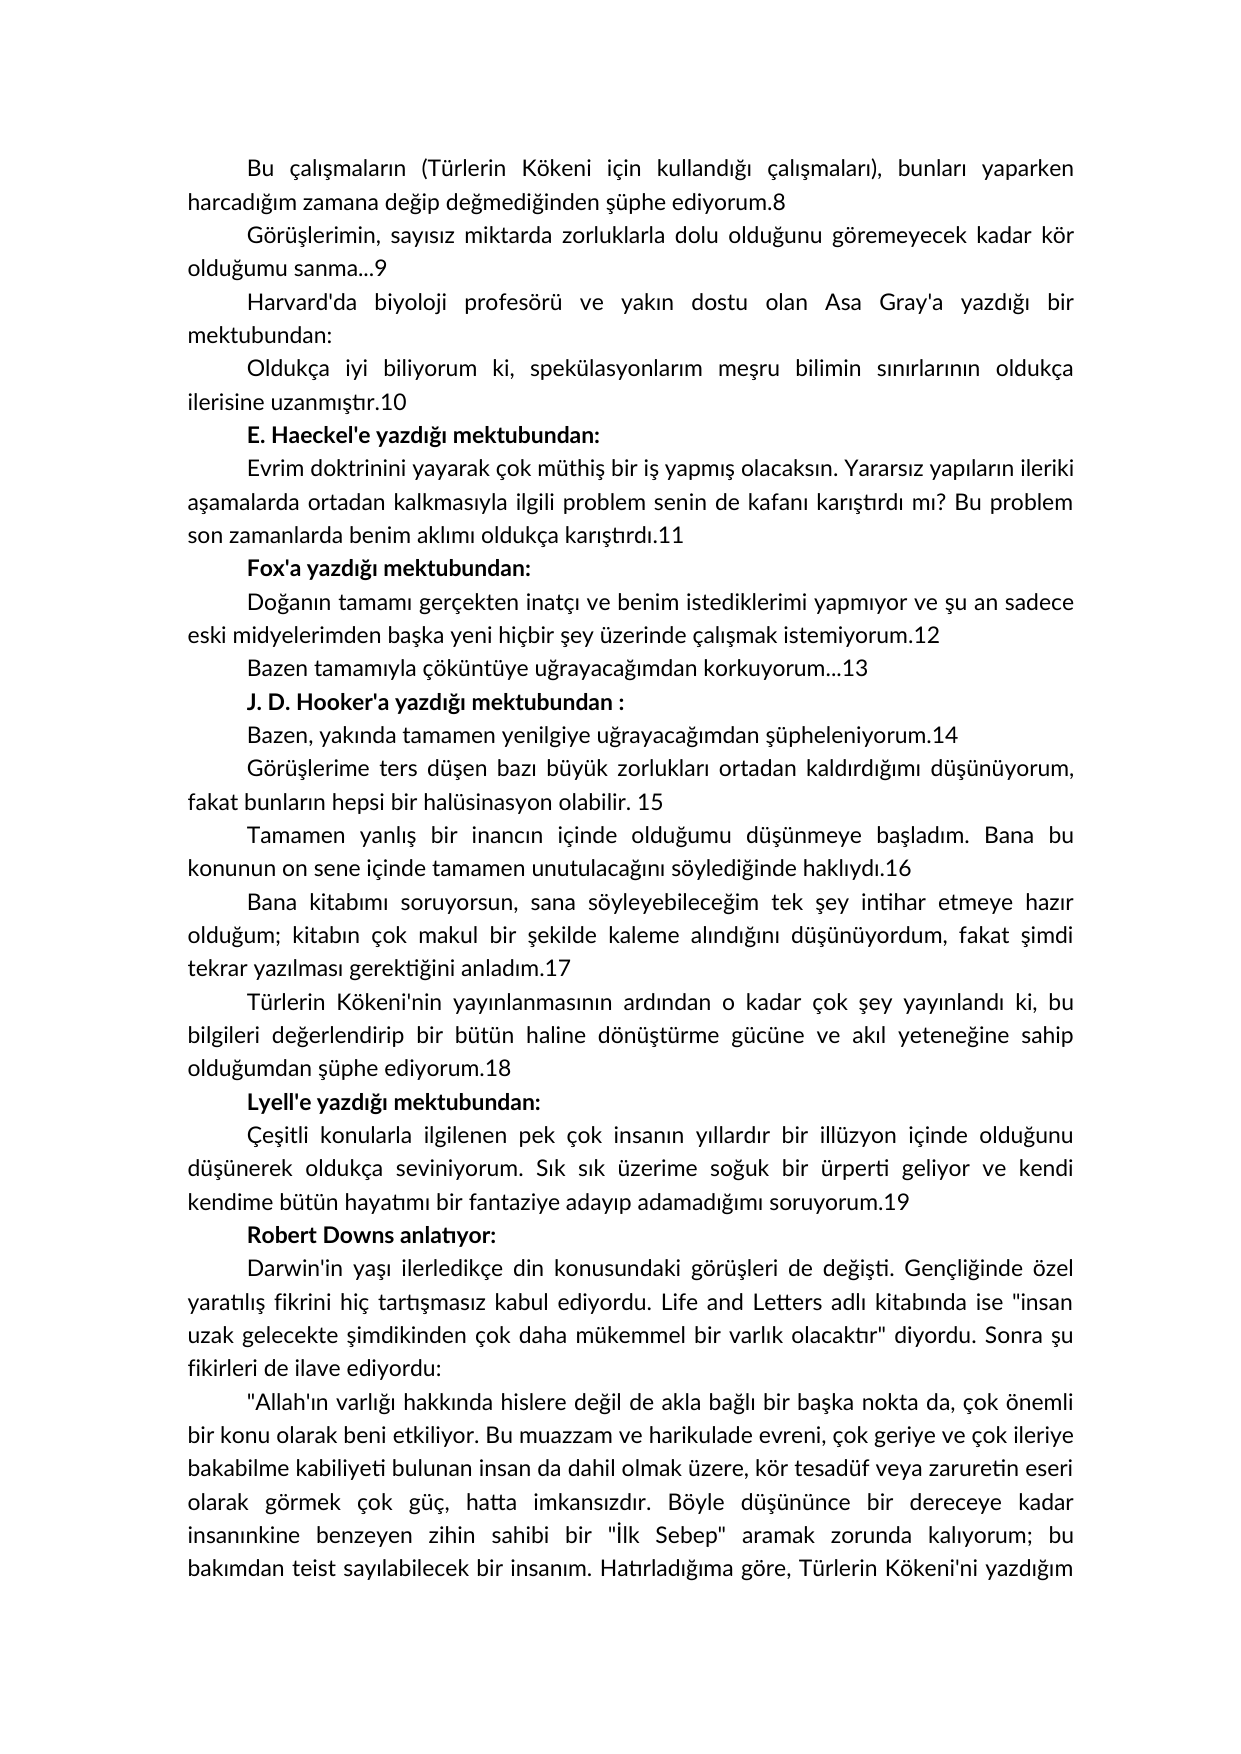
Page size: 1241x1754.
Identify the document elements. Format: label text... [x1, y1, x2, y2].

text Tamamen yanlış bir inancın içinde olduğumu düşünmeye başladım. Bana bu konunun on sene içinde tamamen unutulacağını söylediğinde haklıydı.16 [187, 817, 1075, 883]
text Robert Downs anlatıyor: [187, 1217, 1075, 1250]
text Oldukça iyi biliyorum ki, spekülasyonlarım meşru bilimin sınırlarının oldukça ilerisine uzanmıştır.10 [187, 350, 1075, 417]
text E. Haeckel'e yazdığı mektubundan: [187, 417, 1075, 450]
text "Allah'ın varlığı hakkında hislere değil de akla bağlı bir başka nokta da, çok önemli bir konu olarak beni etkiliyor. Bu muazzam ve harikulade evreni, çok geriye ve çok ileriye bakabilme kabiliyeti bulunan insan da dahil olmak üzere, kör tesadüf veya zaruretin eseri olarak görmek çok güç, hatta imkansızdır. Böyle düşününce bir dereceye kadar insanınkine benzeyen zihin sahibi bir "İlk Sebep" aramak zorunda kalıyorum; bu bakımdan teist sayılabilecek bir insanım. Hatırladığıma göre, Türlerin Kökeni'ni yazdığım [187, 1383, 1075, 1583]
text Görüşlerime ters düşen bazı büyük zorlukları ortadan kaldırdığımı düşünüyorum, fakat bunların hepsi bir halüsinasyon olabilir. 15 [187, 750, 1075, 817]
text Fox'a yazdığı mektubundan: [187, 550, 1075, 583]
text Bazen tamamıyla çöküntüye uğrayacağımdan korkuyorum...13 [187, 650, 1075, 683]
text Harvard'da biyoloji profesörü ve yakın dostu olan Asa Gray'a yazdığı bir mektubundan: [187, 283, 1075, 350]
text Çeşitli konularla ilgilenen pek çok insanın yıllardır bir illüzyon içinde olduğunu düşünerek oldukça seviniyorum. Sık sık üzerime soğuk bir ürperti geliyor ve kendi kendime bütün hayatımı bir fantaziye adayıp adamadığımı soruyorum.19 [187, 1117, 1075, 1217]
text Darwin'in yaşı ilerledikçe din konusundaki görüşleri de değişti. Gençliğinde özel yaratılış fikrini hiç tartışmasız kabul ediyordu. Life and Letters adlı kitabında ise "insan uzak gelecekte şimdikinden çok daha mükemmel bir varlık olacaktır" diyordu. Sonra şu fikirleri de ilave ediyordu: [187, 1250, 1075, 1383]
text Evrim doktrinini yayarak çok müthiş bir iş yapmış olacaksın. Yararsız yapıların ileriki aşamalarda ortadan kalkmasıyla ilgili problem senin de kafanı karıştırdı mı? Bu problem son zamanlarda benim aklımı oldukça karıştırdı.11 [187, 450, 1075, 550]
text Bazen, yakında tamamen yenilgiye uğrayacağımdan şüpheleniyorum.14 [187, 717, 1075, 750]
text Bana kitabımı soruyorsun, sana söyleyebileceğim tek şey intihar etmeye hazır olduğum; kitabın çok makul bir şekilde kaleme alındığını düşünüyordum, fakat şimdi tekrar yazılması gerektiğini anladım.17 [187, 883, 1075, 983]
text Doğanın tamamı gerçekten inatçı ve benim istediklerimi yapmıyor ve şu an sadece eski midyelerimden başka yeni hiçbir şey üzerinde çalışmak istemiyorum.12 [187, 583, 1075, 650]
text Lyell'e yazdığı mektubundan: [187, 1083, 1075, 1117]
text Türlerin Kökeni'nin yayınlanmasının ardından o kadar çok şey yayınlandı ki, bu bilgileri değerlendirip bir bütün haline dönüştürme gücüne ve akıl yeteneğine sahip olduğumdan şüphe ediyorum.18 [187, 983, 1075, 1083]
text Görüşlerimin, sayısız miktarda zorluklarla dolu olduğunu göremeyecek kadar kör olduğumu sanma...9 [187, 217, 1075, 283]
text J. D. Hooker'a yazdığı mektubundan : [187, 683, 1075, 717]
text Bu çalışmaların (Türlerin Kökeni için kullandığı çalışmaları), bunları yaparken harcadığım zamana değip değmediğinden şüphe ediyorum.8 [187, 150, 1075, 217]
